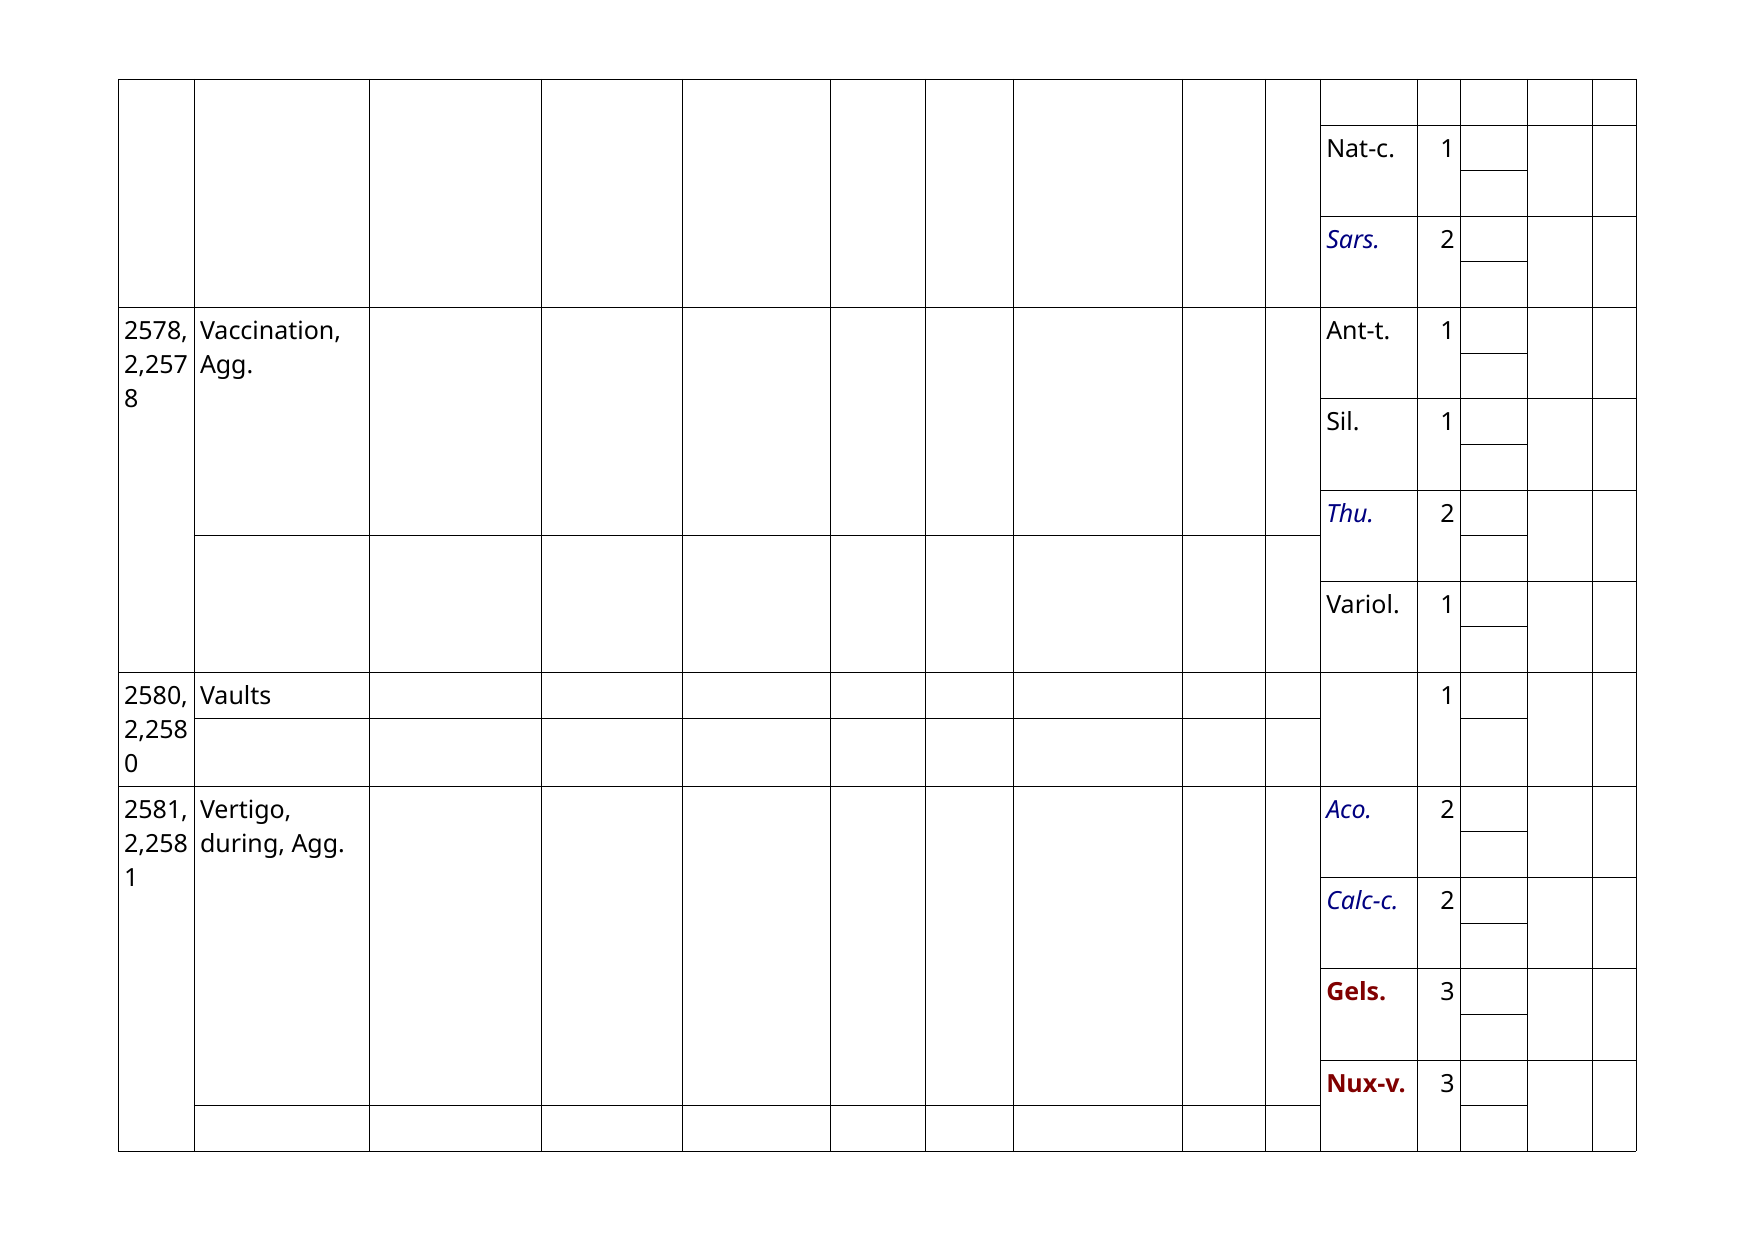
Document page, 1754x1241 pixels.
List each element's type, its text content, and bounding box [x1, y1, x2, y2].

table_cell [683, 673, 830, 718]
table_cell [1528, 673, 1592, 786]
table_cell [370, 536, 541, 672]
table_cell [831, 719, 925, 786]
table_cell [1528, 1061, 1592, 1151]
table_cell Nux-v. [1321, 1061, 1417, 1151]
table_cell [1418, 80, 1460, 124]
table_cell [831, 673, 925, 718]
table_cell [1266, 308, 1320, 535]
table_cell [195, 536, 369, 672]
table_cell [1593, 80, 1636, 124]
table_cell Sars. [1321, 217, 1417, 307]
table_cell Variol. [1321, 582, 1417, 672]
table_cell [1183, 1106, 1265, 1151]
table_cell [926, 536, 1013, 672]
table_cell [1461, 80, 1527, 124]
table_cell [1528, 80, 1592, 124]
table_cell Calc-c. [1321, 878, 1417, 968]
table_cell [119, 80, 194, 307]
table_cell [1461, 171, 1527, 216]
table_cell [1528, 126, 1592, 216]
table_cell [1461, 262, 1527, 307]
table_cell [1014, 308, 1182, 535]
table_cell Vaccination, Agg. [195, 308, 369, 535]
table_cell 2581,2,2581 [119, 787, 194, 1151]
table_cell [1321, 80, 1417, 124]
table_cell [926, 80, 1013, 307]
table_cell [1321, 673, 1417, 786]
table_cell [1461, 878, 1527, 923]
table_cell [683, 787, 830, 1105]
table_cell [1461, 217, 1527, 261]
table_cell [542, 80, 682, 307]
table_cell 1 [1418, 308, 1460, 398]
table_cell [195, 1106, 369, 1151]
table_cell [370, 673, 541, 718]
table_cell [683, 308, 830, 535]
table_cell [542, 719, 682, 786]
table_cell [683, 1106, 830, 1151]
table_cell 2 [1418, 878, 1460, 968]
table_cell [1528, 878, 1592, 968]
table_cell [1183, 673, 1265, 718]
table_cell [1461, 582, 1527, 626]
table_cell [1461, 126, 1527, 170]
table_cell [926, 308, 1013, 535]
table_cell [542, 787, 682, 1105]
table_cell 2580,2,2580 [119, 673, 194, 786]
table_cell [1014, 80, 1182, 307]
table_cell [1528, 787, 1592, 877]
table_cell [1183, 536, 1265, 672]
table_cell [1461, 399, 1527, 444]
table_cell [1593, 491, 1636, 581]
table_cell [1461, 491, 1527, 535]
table_cell [1461, 832, 1527, 877]
table_cell [1014, 719, 1182, 786]
table_cell 1 [1418, 399, 1460, 489]
table_cell [1266, 80, 1320, 307]
table_cell Sil. [1321, 399, 1417, 489]
table_cell 1 [1418, 582, 1460, 672]
table_cell [1528, 582, 1592, 672]
table_cell 3 [1418, 969, 1460, 1059]
table_cell [1461, 536, 1527, 581]
table_cell 2578,2,2578 [119, 308, 194, 672]
table_cell 2 [1418, 787, 1460, 877]
table_cell Ant-t. [1321, 308, 1417, 398]
table_cell 1 [1418, 126, 1460, 216]
table_cell [831, 536, 925, 672]
table_cell [1461, 1106, 1527, 1151]
table_cell [926, 787, 1013, 1105]
table_cell [1461, 924, 1527, 968]
table_cell 3 [1418, 1061, 1460, 1151]
table_cell 2 [1418, 217, 1460, 307]
table_cell [370, 308, 541, 535]
table_cell [831, 1106, 925, 1151]
table_cell [370, 80, 541, 307]
table_cell Gels. [1321, 969, 1417, 1059]
table_cell [542, 1106, 682, 1151]
table_cell [926, 719, 1013, 786]
table_cell 2 [1418, 491, 1460, 581]
table_cell [1593, 1061, 1636, 1151]
table_cell [1593, 582, 1636, 672]
table_cell [1461, 969, 1527, 1014]
table_cell Thu. [1321, 491, 1417, 581]
table_cell [1266, 787, 1320, 1105]
table_cell [1593, 399, 1636, 489]
table_cell [831, 80, 925, 307]
table_cell Vertigo, during, Agg. [195, 787, 369, 1105]
table_cell [1183, 80, 1265, 307]
table_cell [1593, 308, 1636, 398]
table_cell [1593, 217, 1636, 307]
table_cell [195, 80, 369, 307]
table_cell [1528, 969, 1592, 1059]
table_cell [370, 787, 541, 1105]
table_cell [1461, 1015, 1527, 1059]
table_cell [1266, 536, 1320, 672]
table_cell [1183, 719, 1265, 786]
table_cell [195, 719, 369, 786]
table_cell [683, 719, 830, 786]
table_cell [1461, 1061, 1527, 1105]
table_cell [1528, 491, 1592, 581]
table_cell [1593, 969, 1636, 1059]
table_cell [370, 719, 541, 786]
table_cell [926, 673, 1013, 718]
table_cell [1461, 787, 1527, 831]
table_cell Nat-c. [1321, 126, 1417, 216]
table_cell [1593, 673, 1636, 786]
table_cell [370, 1106, 541, 1151]
table_cell [1461, 719, 1527, 786]
table_cell [1014, 787, 1182, 1105]
table_cell [1183, 308, 1265, 535]
table_cell [1593, 126, 1636, 216]
table_cell [1528, 217, 1592, 307]
table_cell [1014, 536, 1182, 672]
table_cell [1593, 787, 1636, 877]
table_cell Aco. [1321, 787, 1417, 877]
table_cell [1461, 354, 1527, 398]
table_cell [542, 308, 682, 535]
table_cell Vaults [195, 673, 369, 718]
table_cell [1266, 719, 1320, 786]
table_cell [1461, 445, 1527, 489]
table_cell [1461, 673, 1527, 718]
table_cell [1014, 673, 1182, 718]
table_cell [1014, 1106, 1182, 1151]
table_cell [831, 308, 925, 535]
table_cell [683, 536, 830, 672]
table_cell [1266, 673, 1320, 718]
table_cell 1 [1418, 673, 1460, 786]
table_cell [1461, 308, 1527, 353]
table_cell [1266, 1106, 1320, 1151]
table_cell [1183, 787, 1265, 1105]
table_cell [926, 1106, 1013, 1151]
table_cell [1528, 399, 1592, 489]
table_cell [1528, 308, 1592, 398]
table_cell [1461, 627, 1527, 672]
table_cell [542, 673, 682, 718]
table_cell [1593, 878, 1636, 968]
table_cell [683, 80, 830, 307]
table_cell [831, 787, 925, 1105]
table_cell [542, 536, 682, 672]
